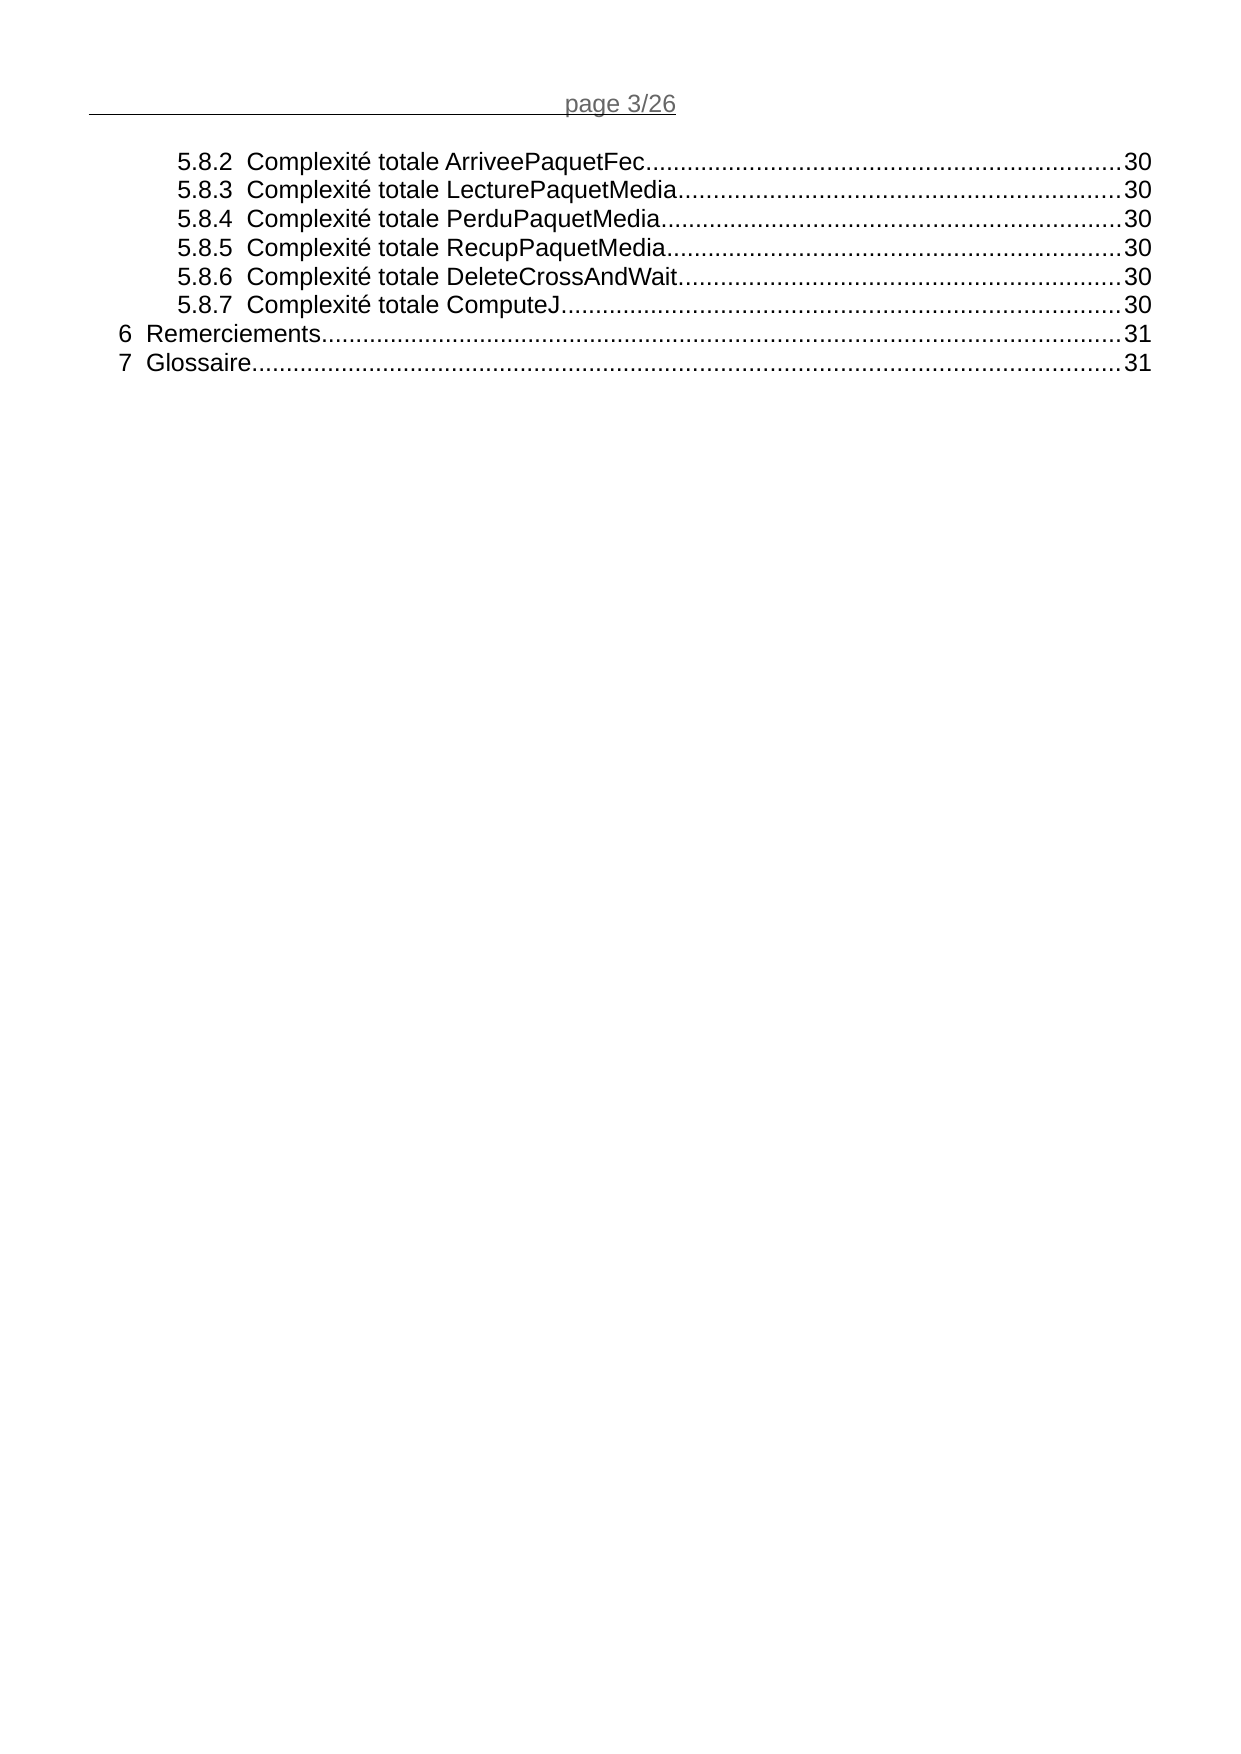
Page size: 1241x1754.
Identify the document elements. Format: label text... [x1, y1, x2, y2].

text 5.8.7 Complexité totale ComputeJ 30 [177, 291, 1152, 319]
text 6 Remerciements 31 [118, 319, 1152, 348]
text 5.8.5 Complexité totale RecupPaquetMedia 30 [177, 233, 1152, 262]
text 5.8.3 Complexité totale LecturePaquetMedia 30 [177, 176, 1152, 204]
text 5.8.2 Complexité totale ArriveePaquetFec 30 [177, 147, 1152, 176]
text 7 Glossaire 31 [118, 348, 1152, 377]
text 5.8.6 Complexité totale DeleteCrossAndWait 30 [177, 262, 1152, 291]
text 5.8.4 Complexité totale PerduPaquetMedia 30 [177, 204, 1152, 233]
